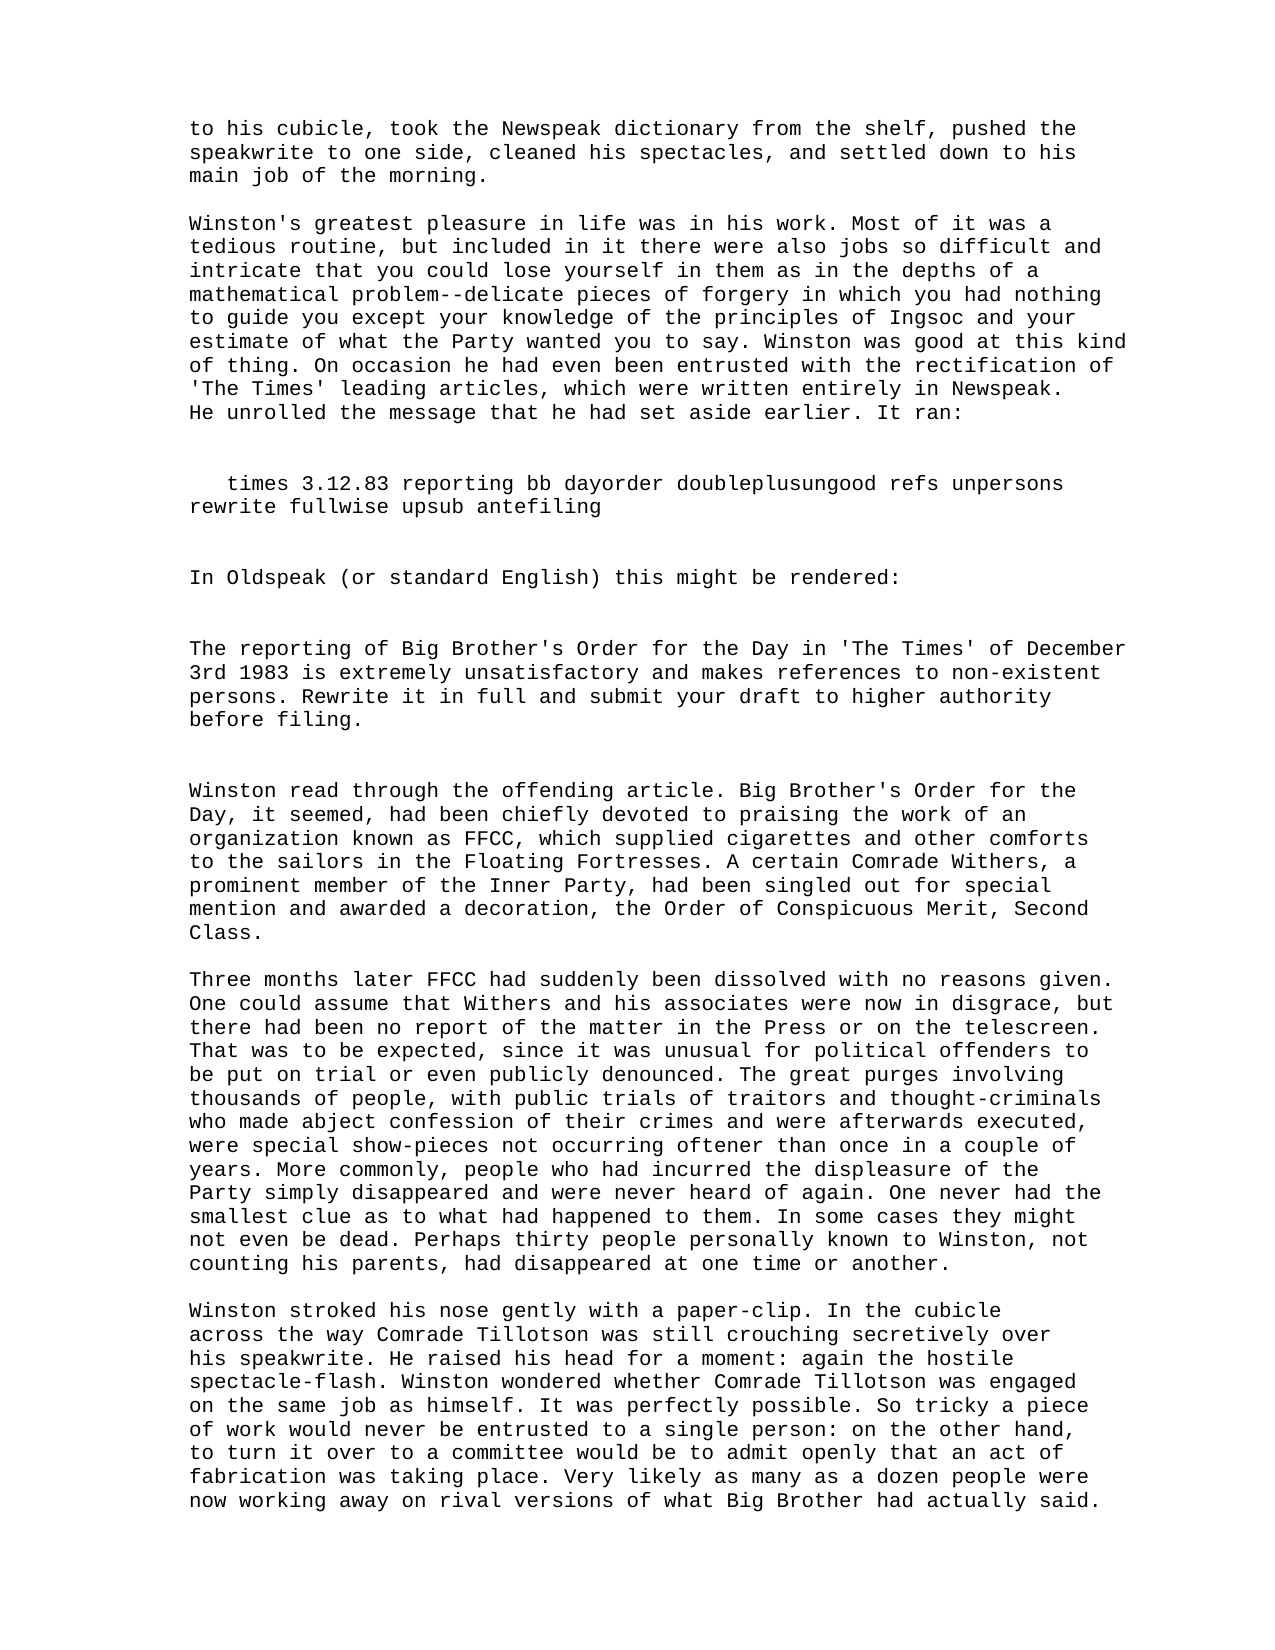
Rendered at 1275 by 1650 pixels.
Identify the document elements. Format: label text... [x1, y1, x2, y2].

text prominent member of the Inner Party, had been singled out for special [189, 875, 1185, 898]
text there had been no report of the matter in the Press or on the telescreen. [189, 1017, 1185, 1040]
text intricate that you could lose yourself in them as in the depths of a [189, 260, 1185, 284]
text not even be dead. Perhaps thirty people personally known to Winston, not [189, 1229, 1185, 1253]
text across the way Comrade Tillotson was still crouching secretively over [189, 1324, 1185, 1348]
text One could assume that Withers and his associates were now in disgrace, but [189, 993, 1185, 1017]
text He unrolled the message that he had set aside earlier. It ran: times 3.12.83 reporting bb dayorder doubleplusungood refs unpersons [189, 402, 1185, 496]
text of thing. On occasion he had even been entrusted with the rectification of [189, 354, 1185, 378]
text speakwrite to one side, cleaned his spectacles, and settled down to his [189, 142, 1185, 165]
text rewrite fullwise upsub antefiling In Oldspeak (or standard English) this might be rendered: The reporting of Big Brother's Order for the Day in 'The Times' of December [189, 496, 1185, 662]
text tedious routine, but included in it there were also jobs so difficult and [189, 236, 1185, 260]
text spectacle-flash. Winston wondered whether Comrade Tillotson was engaged [189, 1371, 1185, 1395]
text That was to be expected, since it was unusual for political offenders to [189, 1040, 1185, 1064]
text Day, it seemed, had been chiefly devoted to praising the work of an [189, 804, 1185, 827]
text persons. Rewrite it in full and submit your draft to higher authority [189, 686, 1185, 709]
text to guide you except your knowledge of the principles of Ingsoc and your [189, 307, 1185, 331]
text counting his parents, had disappeared at one time or another. Winston stroked his nose gently with a paper-clip. In the cubicle [189, 1253, 1185, 1324]
text mathematical problem--delicate pieces of forgery in which you had nothing [189, 284, 1185, 307]
text Class. Three months later FFCC had suddenly been dissolved with no reasons given. [189, 922, 1185, 993]
text organization known as FFCC, which supplied cigarettes and other comforts [189, 827, 1185, 851]
text before filing. Winston read through the offending article. Big Brother's Order for the [189, 709, 1185, 804]
text years. More commonly, people who had incurred the displeasure of the [189, 1158, 1185, 1182]
text mention and awarded a decoration, the Order of Conspicuous Merit, Second [189, 898, 1185, 922]
text 3rd 1983 is extremely unsatisfactory and makes references to non-existent [189, 662, 1185, 686]
text to his cubicle, took the Newspeak dictionary from the shelf, pushed the [189, 118, 1185, 142]
text to the sailors in the Floating Fortresses. A certain Comrade Withers, a [189, 851, 1185, 875]
text who made abject confession of their crimes and were afterwards executed, [189, 1111, 1185, 1135]
text thousands of people, with public trials of traitors and thought-criminals [189, 1088, 1185, 1111]
text of work would never be entrusted to a single person: on the other hand, [189, 1419, 1185, 1442]
text were special show-pieces not occurring oftener than once in a couple of [189, 1135, 1185, 1158]
text to turn it over to a committee would be to admit openly that an act of [189, 1442, 1185, 1466]
text on the same job as himself. It was perfectly possible. So tricky a piece [189, 1395, 1185, 1419]
text fabrication was taking place. Very likely as many as a dozen people were [189, 1466, 1185, 1489]
text now working away on rival versions of what Big Brother had actually said. [189, 1489, 1185, 1513]
text 'The Times' leading articles, which were written entirely in Newspeak. [189, 378, 1185, 402]
text be put on trial or even publicly denounced. The great purges involving [189, 1064, 1185, 1088]
text Party simply disappeared and were never heard of again. One never had the [189, 1182, 1185, 1206]
text smallest clue as to what had happened to them. In some cases they might [189, 1206, 1185, 1229]
text his speakwrite. He raised his head for a moment: again the hostile [189, 1348, 1185, 1371]
text estimate of what the Party wanted you to say. Winston was good at this kind [189, 331, 1185, 354]
text main job of the morning. Winston's greatest pleasure in life was in his work. Most of it was a [189, 165, 1185, 236]
